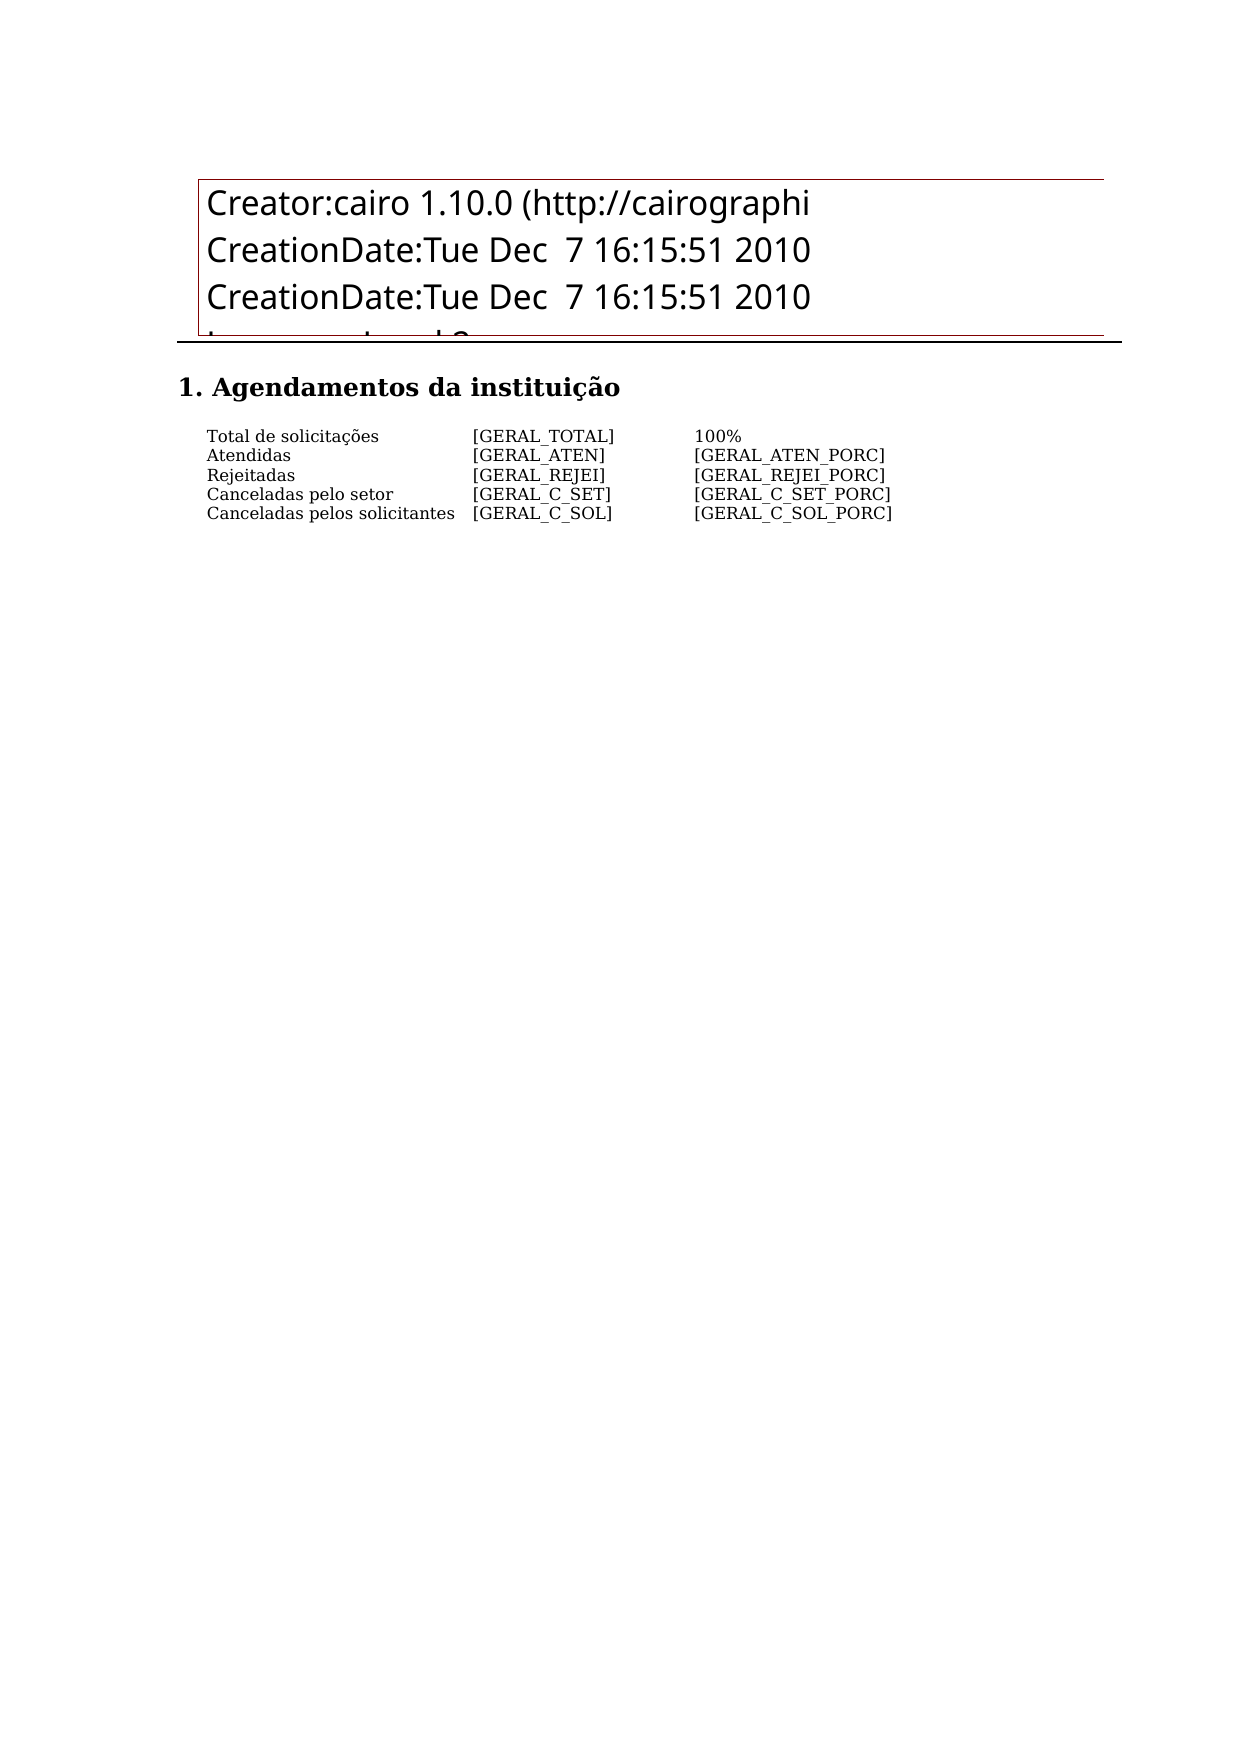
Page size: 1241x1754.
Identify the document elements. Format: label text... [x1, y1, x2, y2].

text Rejeitadas [GERAL_REJEI] [GERAL_REJEI_PORC] [177, 465, 1122, 485]
text Canceladas pelo setor [GERAL_C_SET] [GERAL_C_SET_PORC] [177, 485, 1122, 504]
text Total de solicitações [GERAL_TOTAL] 100% [177, 427, 1122, 446]
text Atendidas [GERAL_ATEN] [GERAL_ATEN_PORC] [177, 446, 1122, 465]
text Canceladas pelos solicitantes [GERAL_C_SOL] [GERAL_C_SOL_PORC] [177, 504, 1122, 523]
text 1. Agendamentos da instituição [177, 373, 1122, 402]
